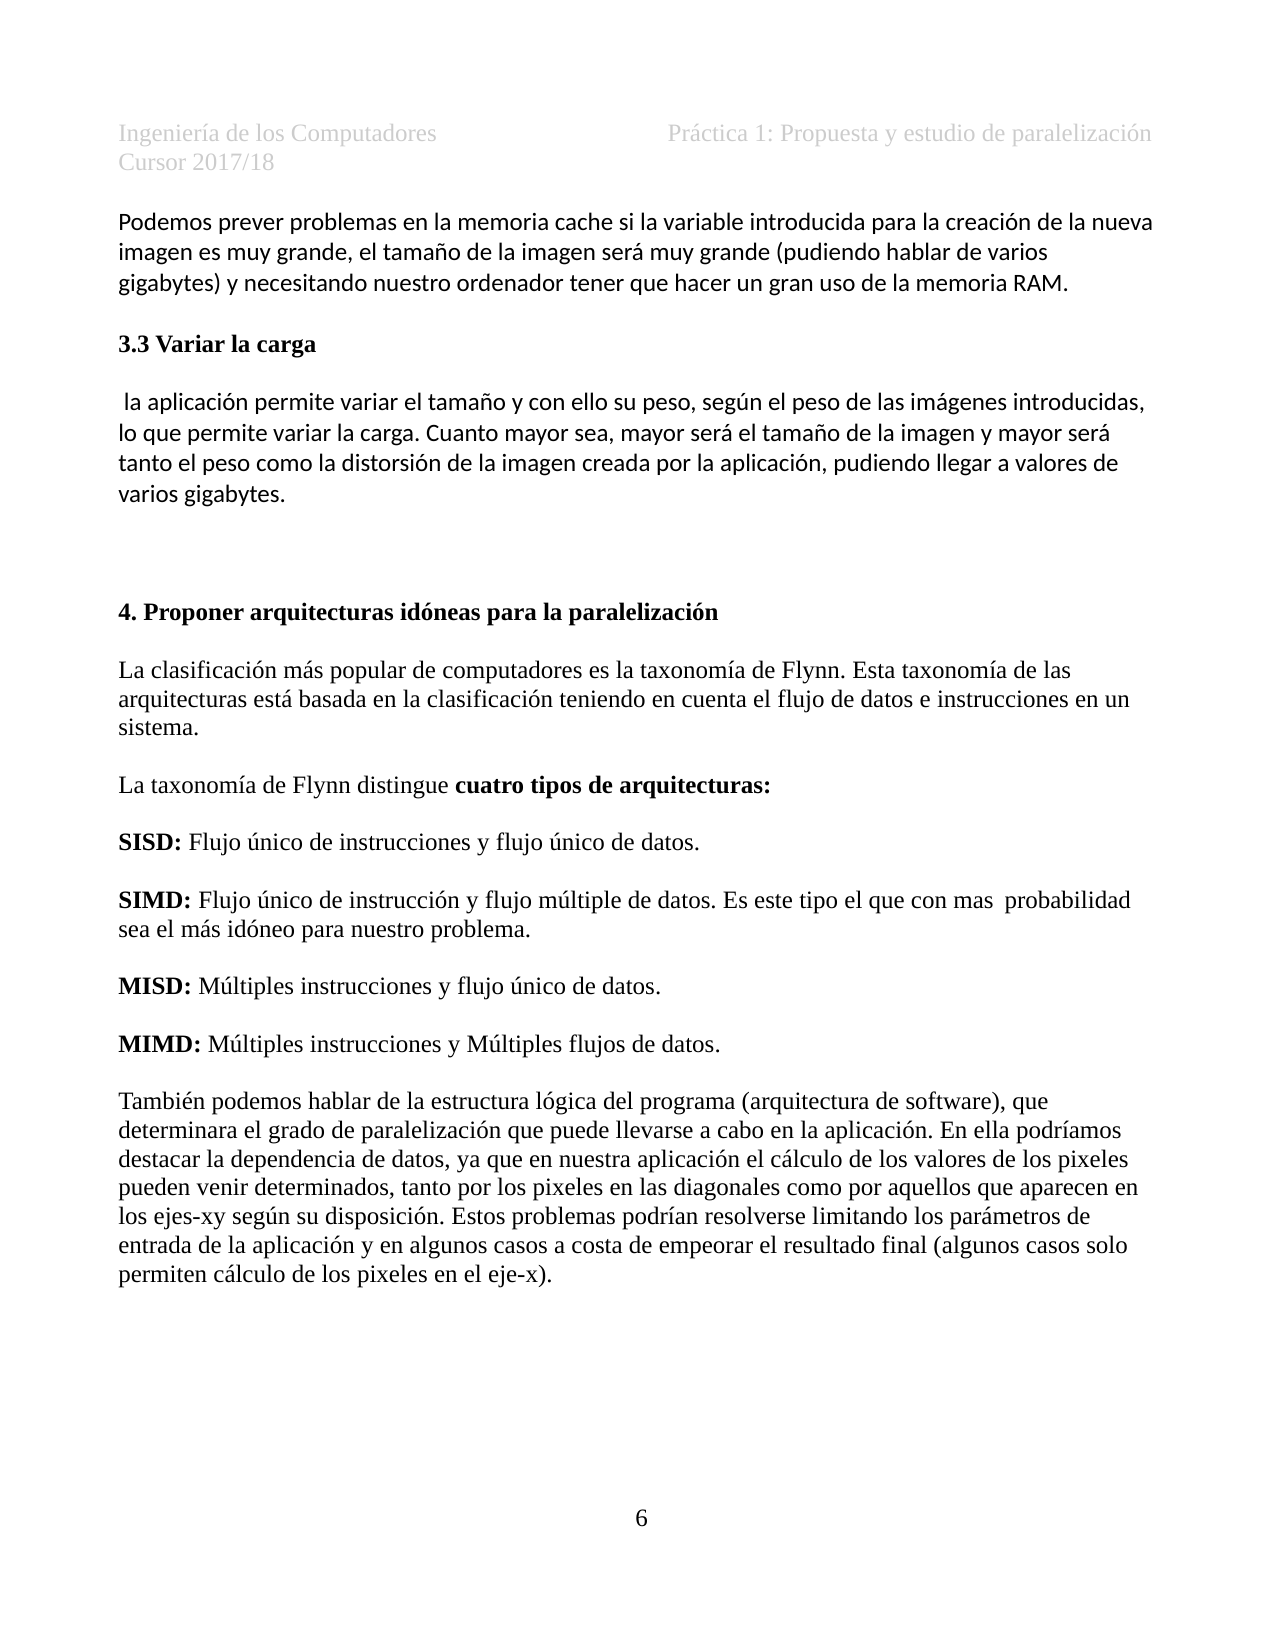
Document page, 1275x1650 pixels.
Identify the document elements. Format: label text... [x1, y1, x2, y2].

text la aplicación permite variar el tamaño y con ello su peso, según el peso de las imágenes introducidas, lo que permite variar la carga. Cuanto mayor sea, mayor será el tamaño de la imagen y mayor será tanto el peso como la distorsión de la imagen creada por la aplicación, pudiendo llegar a valores de varios gigabytes. [118, 386, 1157, 508]
text La taxonomía de Flynn distingue cuatro tipos de arquitecturas: [118, 770, 1157, 799]
text Podemos prever problemas en la memoria cache si la variable introducida para la creación de la nueva imagen es muy grande, el tamaño de la imagen será muy grande (pudiendo hablar de varios gigabytes) y necesitando nuestro ordenador tener que hacer un gran uso de la memoria RAM. [118, 206, 1157, 297]
text MIMD: Múltiples instrucciones y Múltiples flujos de datos. [118, 1029, 1157, 1057]
text También podemos hablar de la estructura lógica del programa (arquitectura de software), que determinara el grado de paralelización que puede llevarse a cabo en la aplicación. En ella podríamos destacar la dependencia de datos, ya que en nuestra aplicación el cálculo de los valores de los pixeles pueden venir determinados, tanto por los pixeles en las diagonales como por aquellos que aparecen en los ejes-xy según su disposición. Estos problemas podrían resolverse limitando los parámetros de entrada de la aplicación y en algunos casos a costa de empeorar el resultado final (algunos casos solo permiten cálculo de los pixeles en el eje-x). [118, 1086, 1157, 1287]
list 4. Proponer arquitecturas idóneas para la paralelización [118, 597, 1157, 626]
text MISD: Múltiples instrucciones y flujo único de datos. [118, 971, 1157, 1000]
text SISD: Flujo único de instrucciones y flujo único de datos. [118, 827, 1157, 856]
text La clasificación más popular de computadores es la taxonomía de Flynn. Esta taxonomía de las arquitecturas está basada en la clasificación teniendo en cuenta el flujo de datos e instrucciones en un sistema. [118, 655, 1157, 741]
list 3.3 Variar la carga [118, 329, 1157, 357]
text SIMD: Flujo único de instrucción y flujo múltiple de datos. Es este tipo el que con mas probabilidad sea el más idóneo para nuestro problema. [118, 885, 1157, 942]
